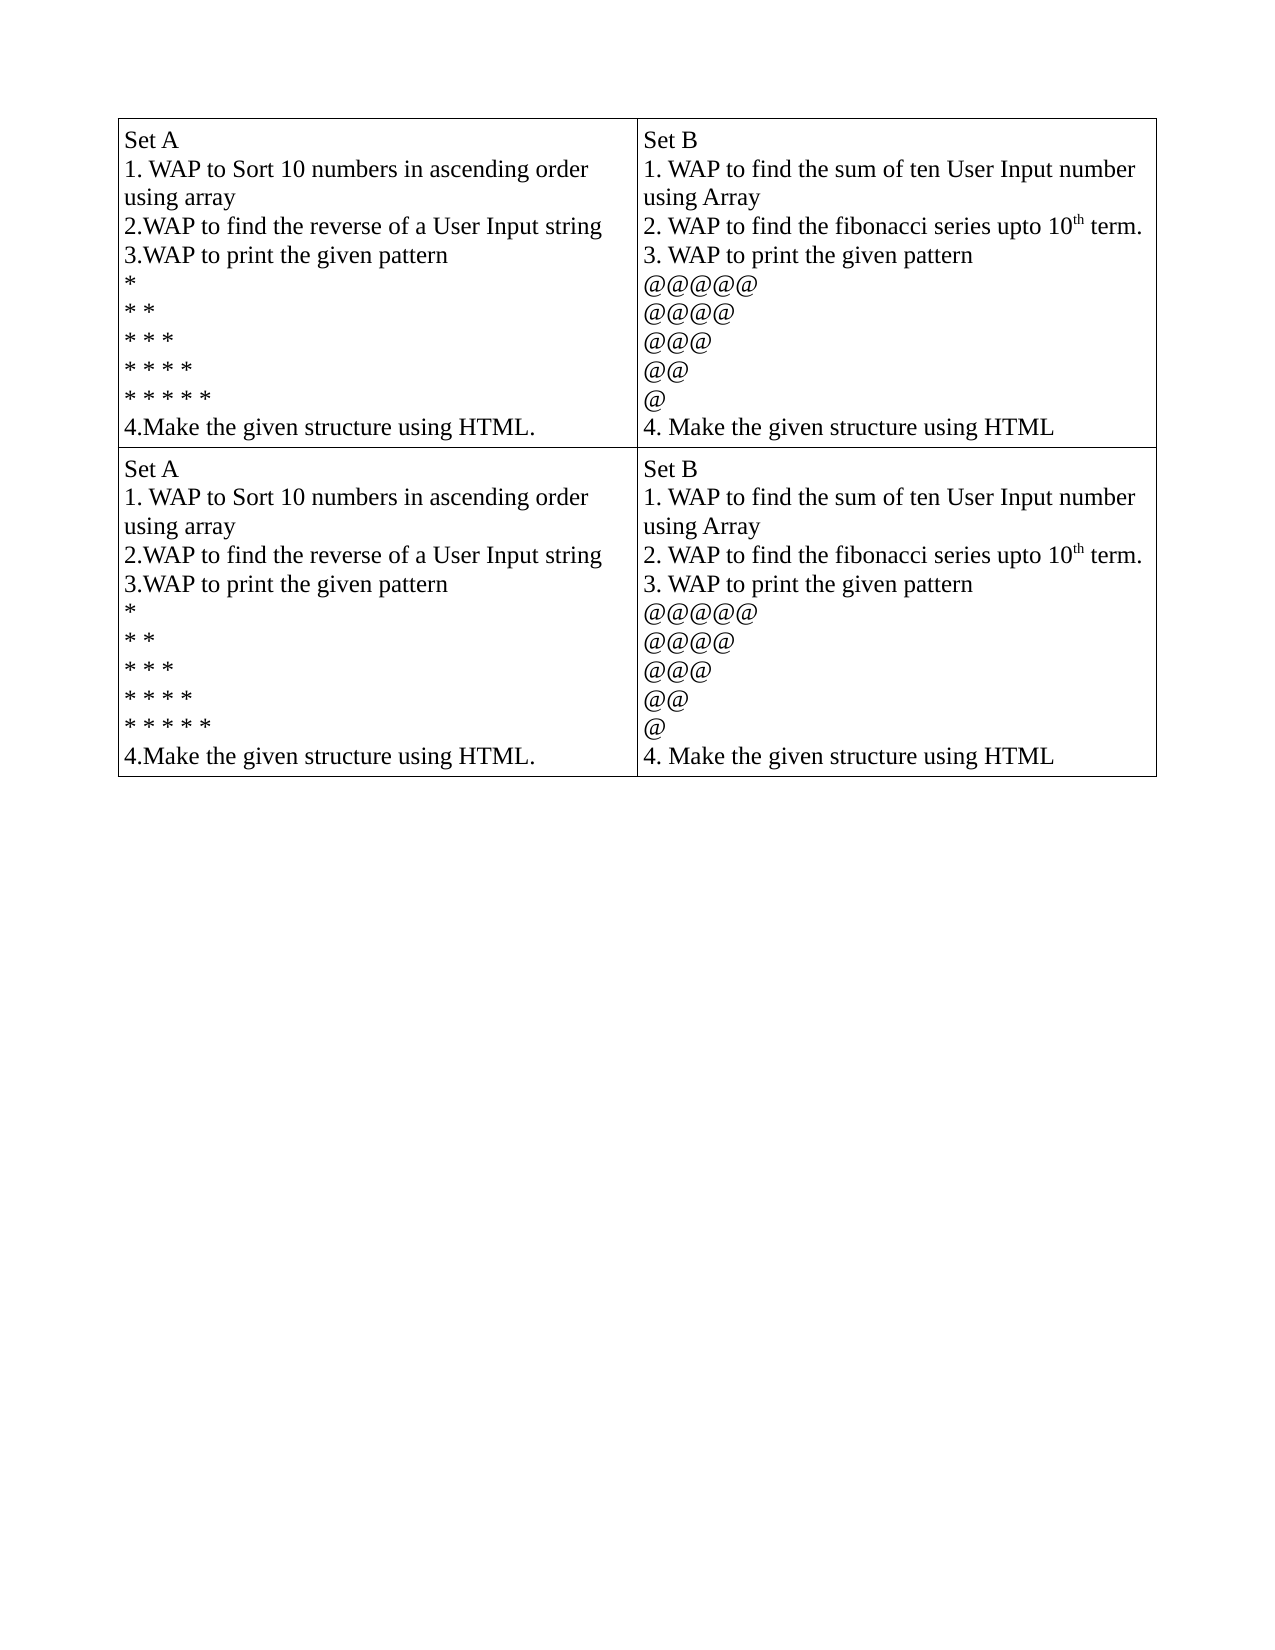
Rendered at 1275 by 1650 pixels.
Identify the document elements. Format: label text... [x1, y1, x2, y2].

table_cell Set B 1. WAP to find the sum of ten User Input number using Array 2. WAP to find the fibonacci series upto 10th term. 3. WAP to print the given pattern @@@@@ @@@@ @@@ @@ @ 4. Make the given structure using HTML [638, 448, 1156, 776]
table_cell Set A 1. WAP to Sort 10 numbers in ascending order using array 2.WAP to find the reverse of a User Input string 3.WAP to print the given pattern * * * * * * * * * * * * * * * 4.Make the given structure using HTML. [119, 448, 637, 776]
table_cell Set B 1. WAP to find the sum of ten User Input number using Array 2. WAP to find the fibonacci series upto 10th term. 3. WAP to print the given pattern @@@@@ @@@@ @@@ @@ @ 4. Make the given structure using HTML [638, 119, 1156, 447]
table_cell Set A 1. WAP to Sort 10 numbers in ascending order using array 2.WAP to find the reverse of a User Input string 3.WAP to print the given pattern * * * * * * * * * * * * * * * 4.Make the given structure using HTML. [119, 119, 637, 447]
